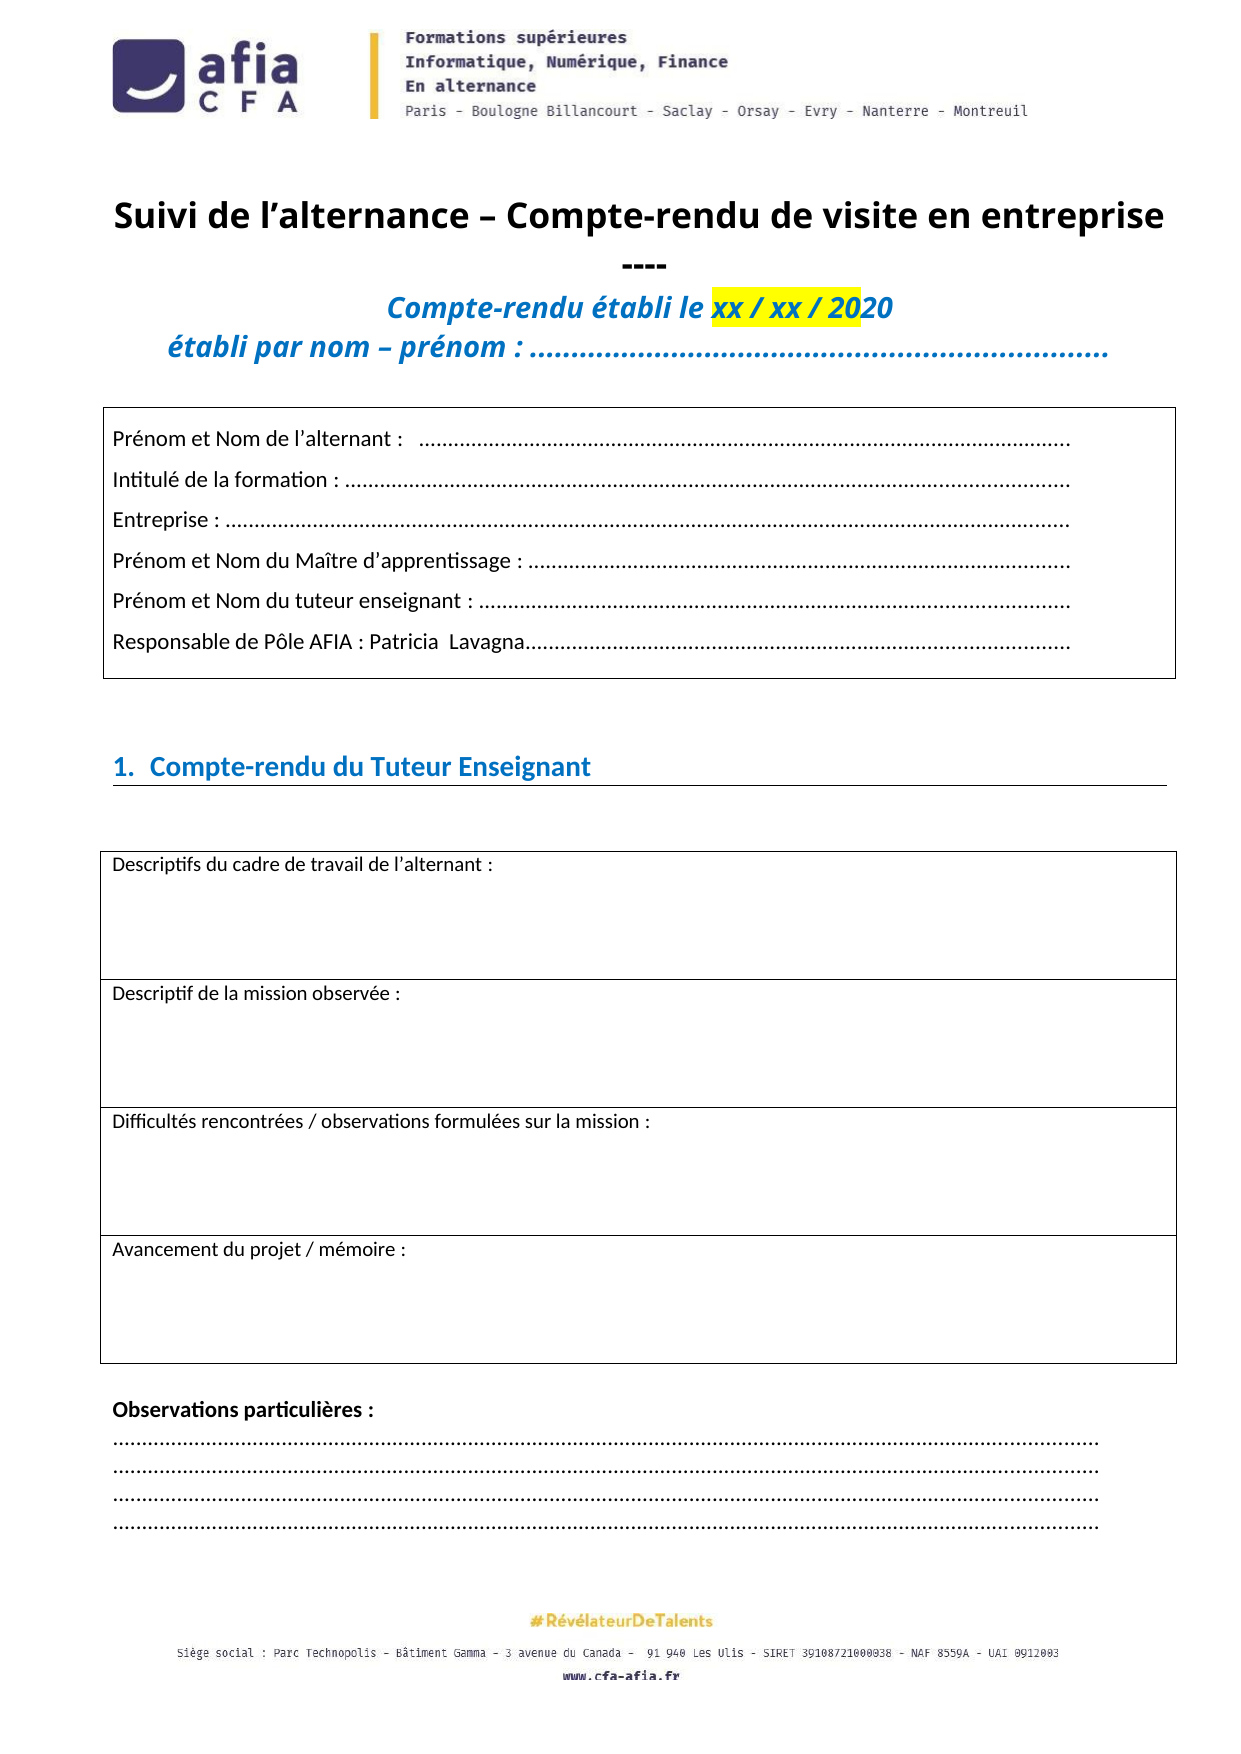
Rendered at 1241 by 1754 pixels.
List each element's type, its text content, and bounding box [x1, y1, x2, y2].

subtitle Compte-rendu établi le xx / xx / 2020 établi par nom – prénom : [112, 287, 1167, 366]
table_cell Avancement du projet / mémoire : [101, 1236, 1176, 1363]
subtitle Entreprise : [104, 488, 1175, 528]
picture [177, 1613, 1059, 1680]
picture [112, 29, 1028, 119]
text Observations particulières : [112, 1395, 1167, 1423]
subtitle Prénom et Nom du tuteur enseignant : [104, 569, 1175, 609]
subtitle Suivi de l’alternance – Compte-rendu de visite en entreprise ---- [112, 191, 1167, 287]
subtitle Prénom et Nom de l’alternant : [104, 408, 1175, 447]
subtitle Prénom et Nom du Maître d’apprentissage : [104, 528, 1175, 569]
subtitle Responsable de Pôle AFIA : Patricia Lavagna [104, 609, 1175, 678]
subtitle Intitulé de la formation : [104, 447, 1175, 488]
table_header Descriptifs du cadre de travail de l’alternant : [101, 852, 1176, 979]
list Compte-rendu du Tuteur Enseignant [112, 748, 1167, 786]
table_cell Difficultés rencontrées / observations formulées sur la mission : [101, 1108, 1176, 1235]
table_cell Descriptif de la mission observée : [101, 980, 1176, 1107]
